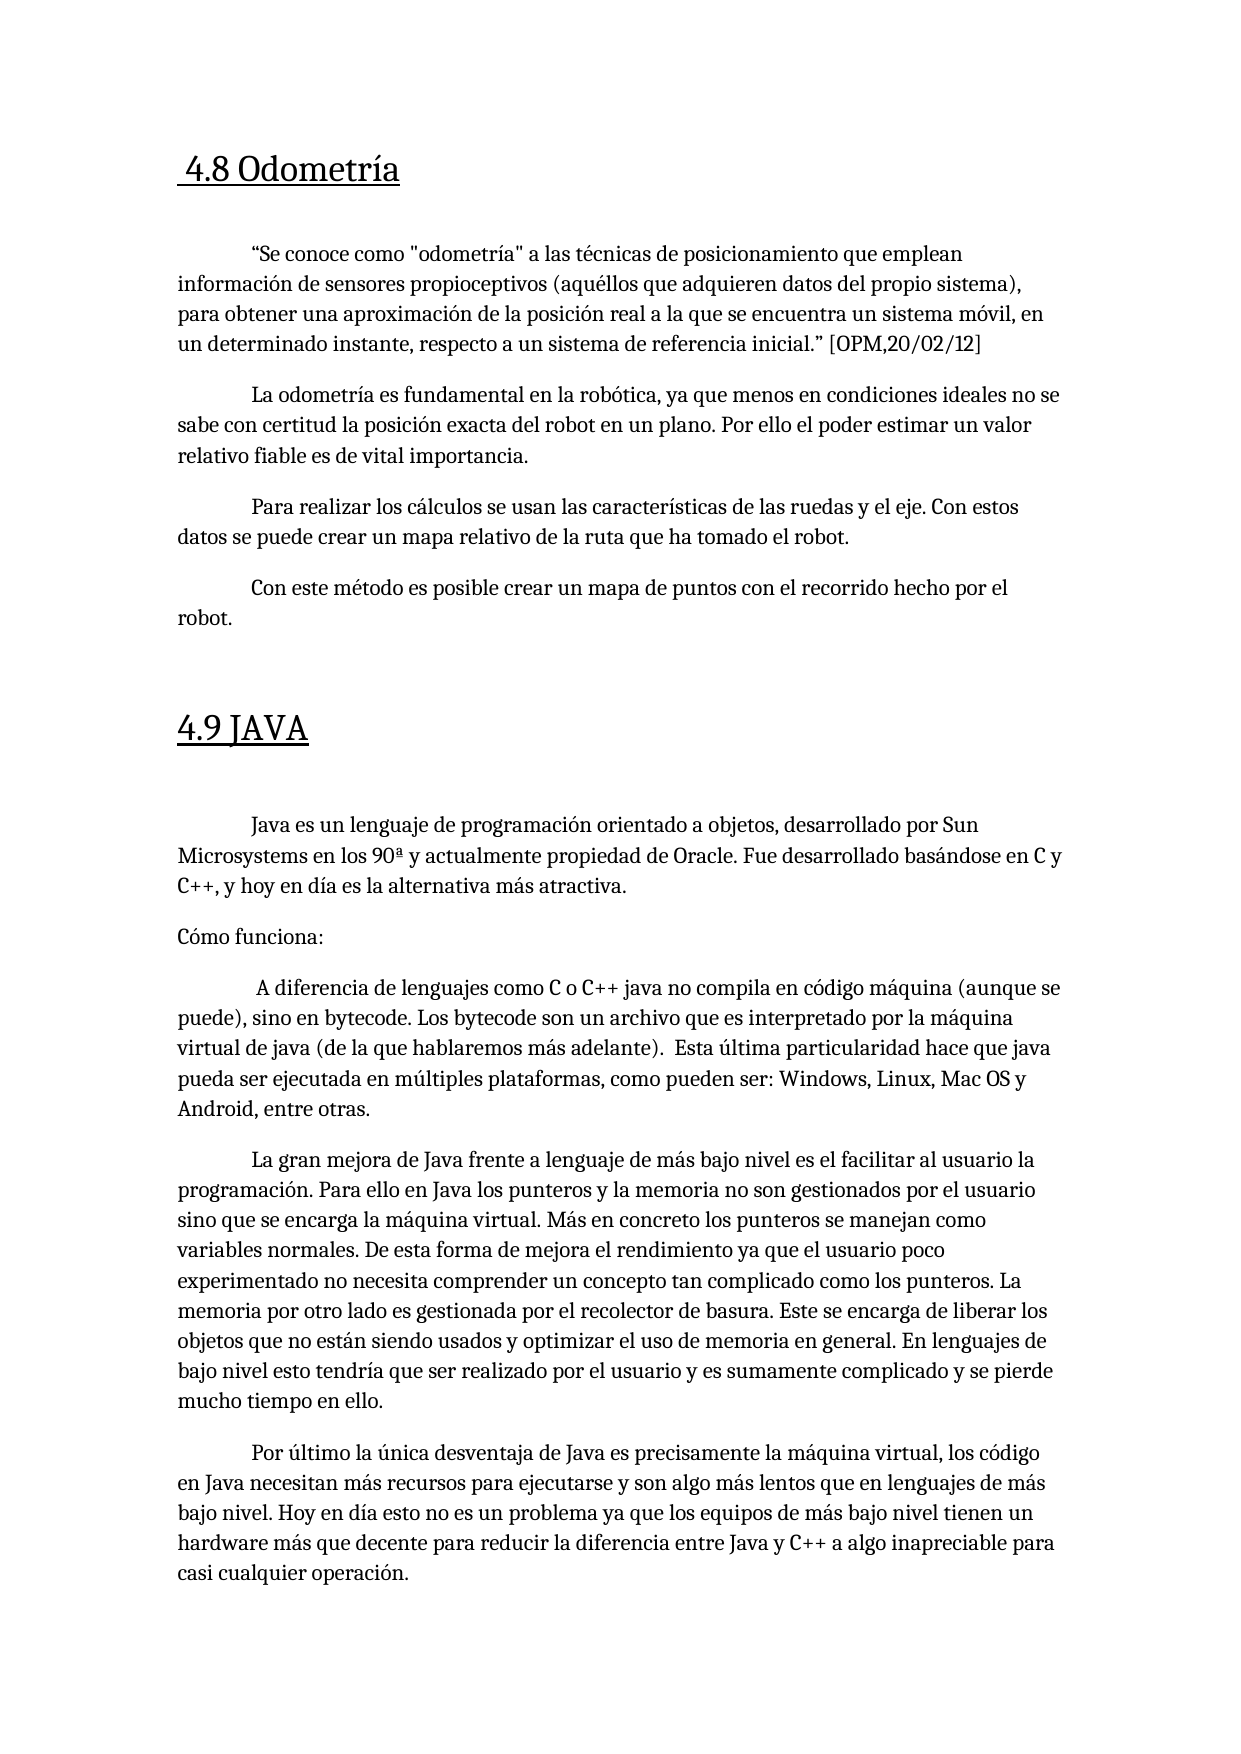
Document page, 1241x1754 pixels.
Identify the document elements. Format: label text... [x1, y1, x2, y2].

text Java es un lenguaje de programación orientado a objetos, desarrollado por Sun Microsystems en los 90ª y actualmente propiedad de Oracle. Fue desarrollado basándose en C y C++, y hoy en día es la alternativa más atractiva. [177, 812, 1063, 899]
text A diferencia de lenguajes como C o C++ java no compila en código máquina (aunque se puede), sino en bytecode. Los bytecode son un archivo que es interpretado por la máquina virtual de java (de la que hablaremos más adelante). Esta última particularidad hace que java pueda ser ejecutada en múltiples plataformas, como pueden ser: Windows, Linux, Mac OS y Android, entre otras. [177, 975, 1063, 1122]
text 4.9 JAVA [177, 707, 1063, 750]
text La odometría es fundamental en la robótica, ya que menos en condiciones ideales no se sabe con certitud la posición exacta del robot en un plano. Por ello el poder estimar un valor relativo fiable es de vital importancia. [177, 382, 1063, 469]
text Cómo funciona: [177, 924, 1063, 950]
text “Se conoce como "odometría" a las técnicas de posicionamiento que emplean información de sensores propioceptivos (aquéllos que adquieren datos del propio sistema), para obtener una aproximación de la posición real a la que se encuentra un sistema móvil, en un determinado instante, respecto a un sistema de referencia inicial.” [OPM,20/02/12] [177, 240, 1063, 357]
text Por último la única desventaja de Java es precisamente la máquina virtual, los código en Java necesitan más recursos para ejecutarse y son algo más lentos que en lenguajes de más bajo nivel. Hoy en día esto no es un problema ya que los equipos de más bajo nivel tienen un hardware más que decente para reducir la diferencia entre Java y C++ a algo inapreciable para casi cualquier operación. [177, 1439, 1063, 1586]
text Con este método es posible crear un mapa de puntos con el recorrido hecho por el robot. [177, 575, 1063, 631]
text 4.8 Odometría [177, 148, 1063, 191]
text Para realizar los cálculos se usan las características de las ruedas y el eje. Con estos datos se puede crear un mapa relativo de la ruta que ha tomado el robot. [177, 493, 1063, 550]
text La gran mejora de Java frente a lenguaje de más bajo nivel es el facilitar al usuario la programación. Para ello en Java los punteros y la memoria no son gestionados por el usuario sino que se encarga la máquina virtual. Más en concreto los punteros se manejan como variables normales. De esta forma de mejora el rendimiento ya que el usuario poco experimentado no necesita comprender un concepto tan complicado como los punteros. La memoria por otro lado es gestionada por el recolector de basura. Este se encarga de liberar los objetos que no están siendo usados y optimizar el uso de memoria en general. En lenguajes de bajo nivel esto tendría que ser realizado por el usuario y es sumamente complicado y se pierde mucho tiempo en ello. [177, 1147, 1063, 1414]
